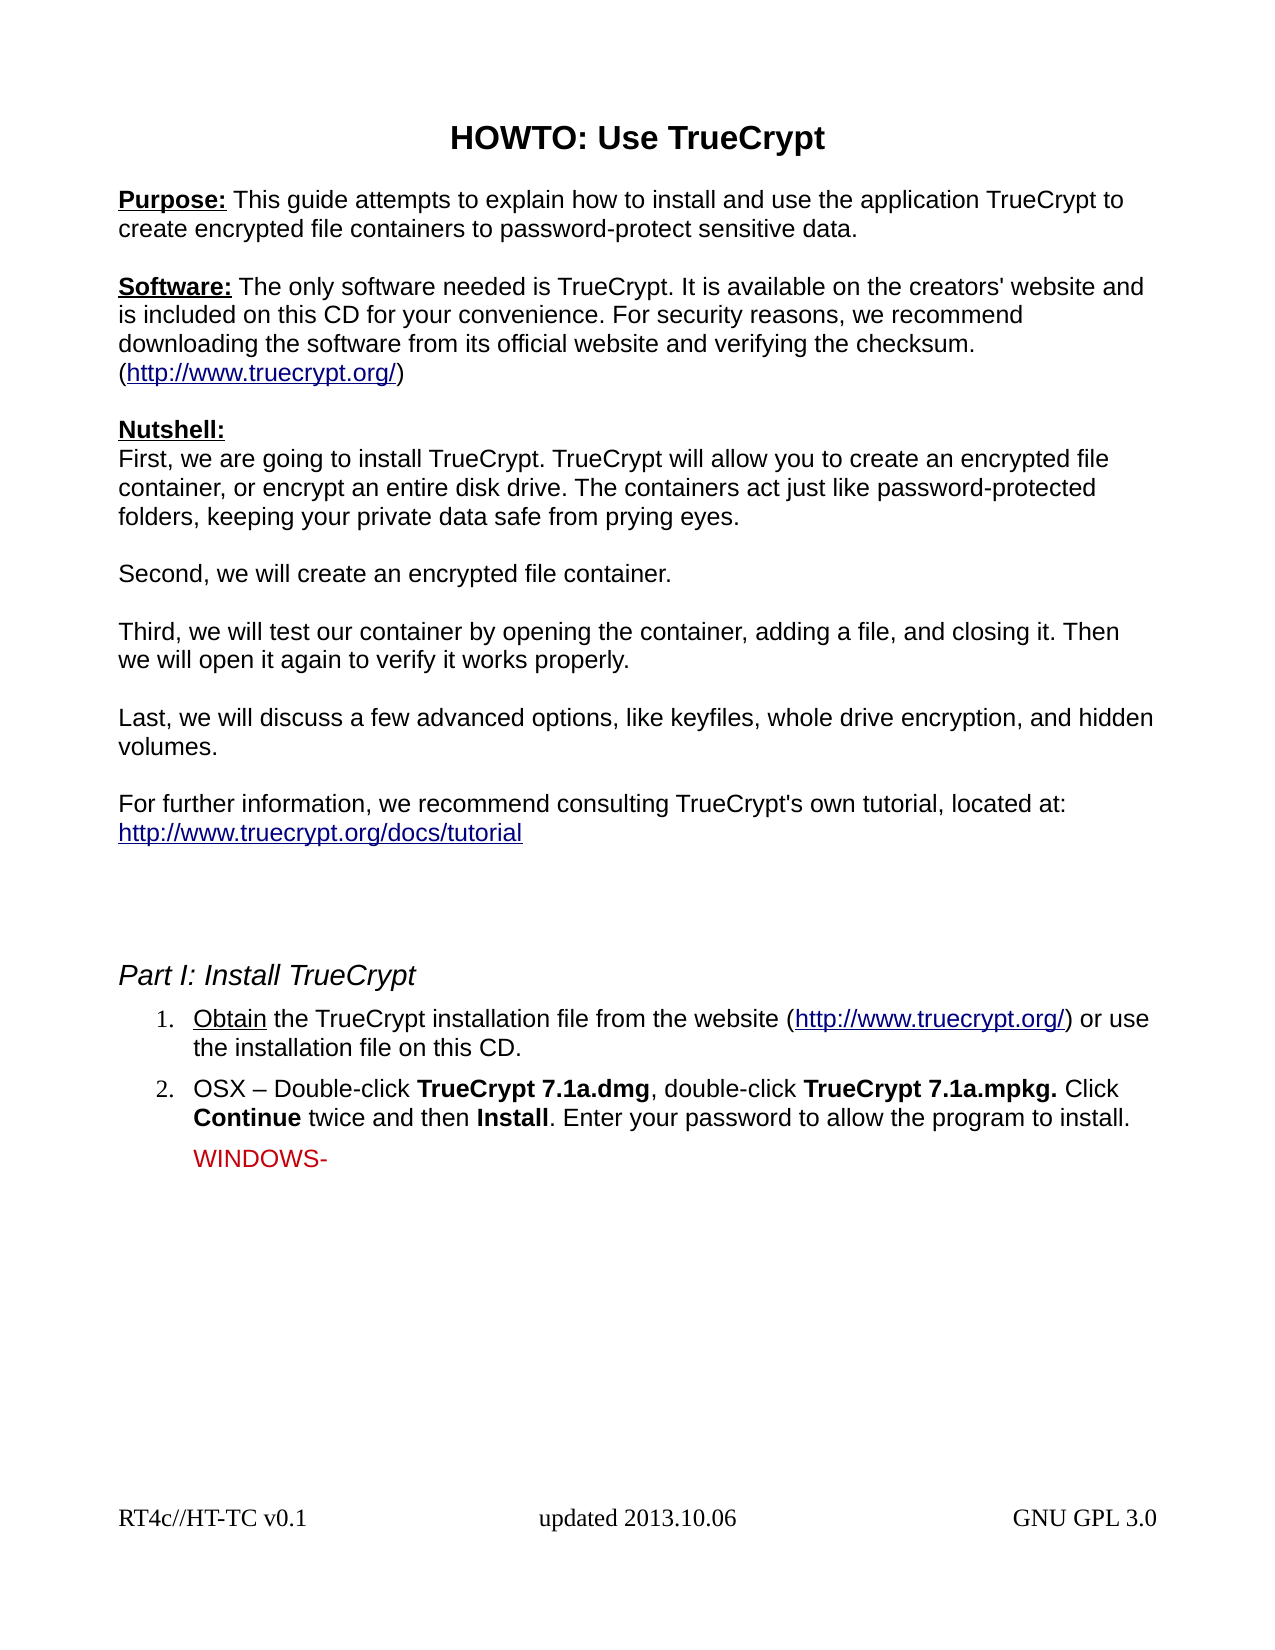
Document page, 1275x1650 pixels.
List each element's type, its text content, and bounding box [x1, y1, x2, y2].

text For further information, we recommend consulting TrueCrypt's own tutorial, located at: http://www.truecrypt.org/docs/tutorial [118, 789, 1157, 847]
list OSX – Double-click TrueCrypt 7.1a.dmg, double-click TrueCrypt 7.1a.mpkg. Click Continue twice and then Install. Enter your password to allow the program to install. [156, 1074, 1157, 1132]
text Purpose: This guide attempts to explain how to install and use the application TrueCrypt to create encrypted file containers to password-protect sensitive data. [118, 185, 1157, 243]
list WINDOWS- [156, 1144, 1157, 1173]
text Second, we will create an encrypted file container. [118, 559, 1157, 588]
text First, we are going to install TrueCrypt. TrueCrypt will allow you to create an encrypted file container, or encrypt an entire disk drive. The containers act just like password-protected folders, keeping your private data safe from prying eyes. [118, 444, 1157, 530]
subtitle Part I: Install TrueCrypt [118, 958, 1157, 991]
text Third, we will test our container by opening the container, adding a file, and closing it. Then we will open it again to verify it works properly. [118, 617, 1157, 674]
text (http://www.truecrypt.org/) [118, 358, 1157, 387]
text HOWTO: Use TrueCrypt [118, 118, 1157, 157]
text Software: The only software needed is TrueCrypt. It is available on the creators' website and is included on this CD for your convenience. For security reasons, we recommend downloading the software from its official website and verifying the checksum. [118, 272, 1157, 358]
text Nutshell: [118, 415, 1157, 444]
text Last, we will discuss a few advanced options, like keyfiles, whole drive encryption, and hidden volumes. [118, 703, 1157, 760]
list Obtain the TrueCrypt installation file from the website (http://www.truecrypt.org/) or use the installation file on this CD. [156, 1004, 1157, 1061]
